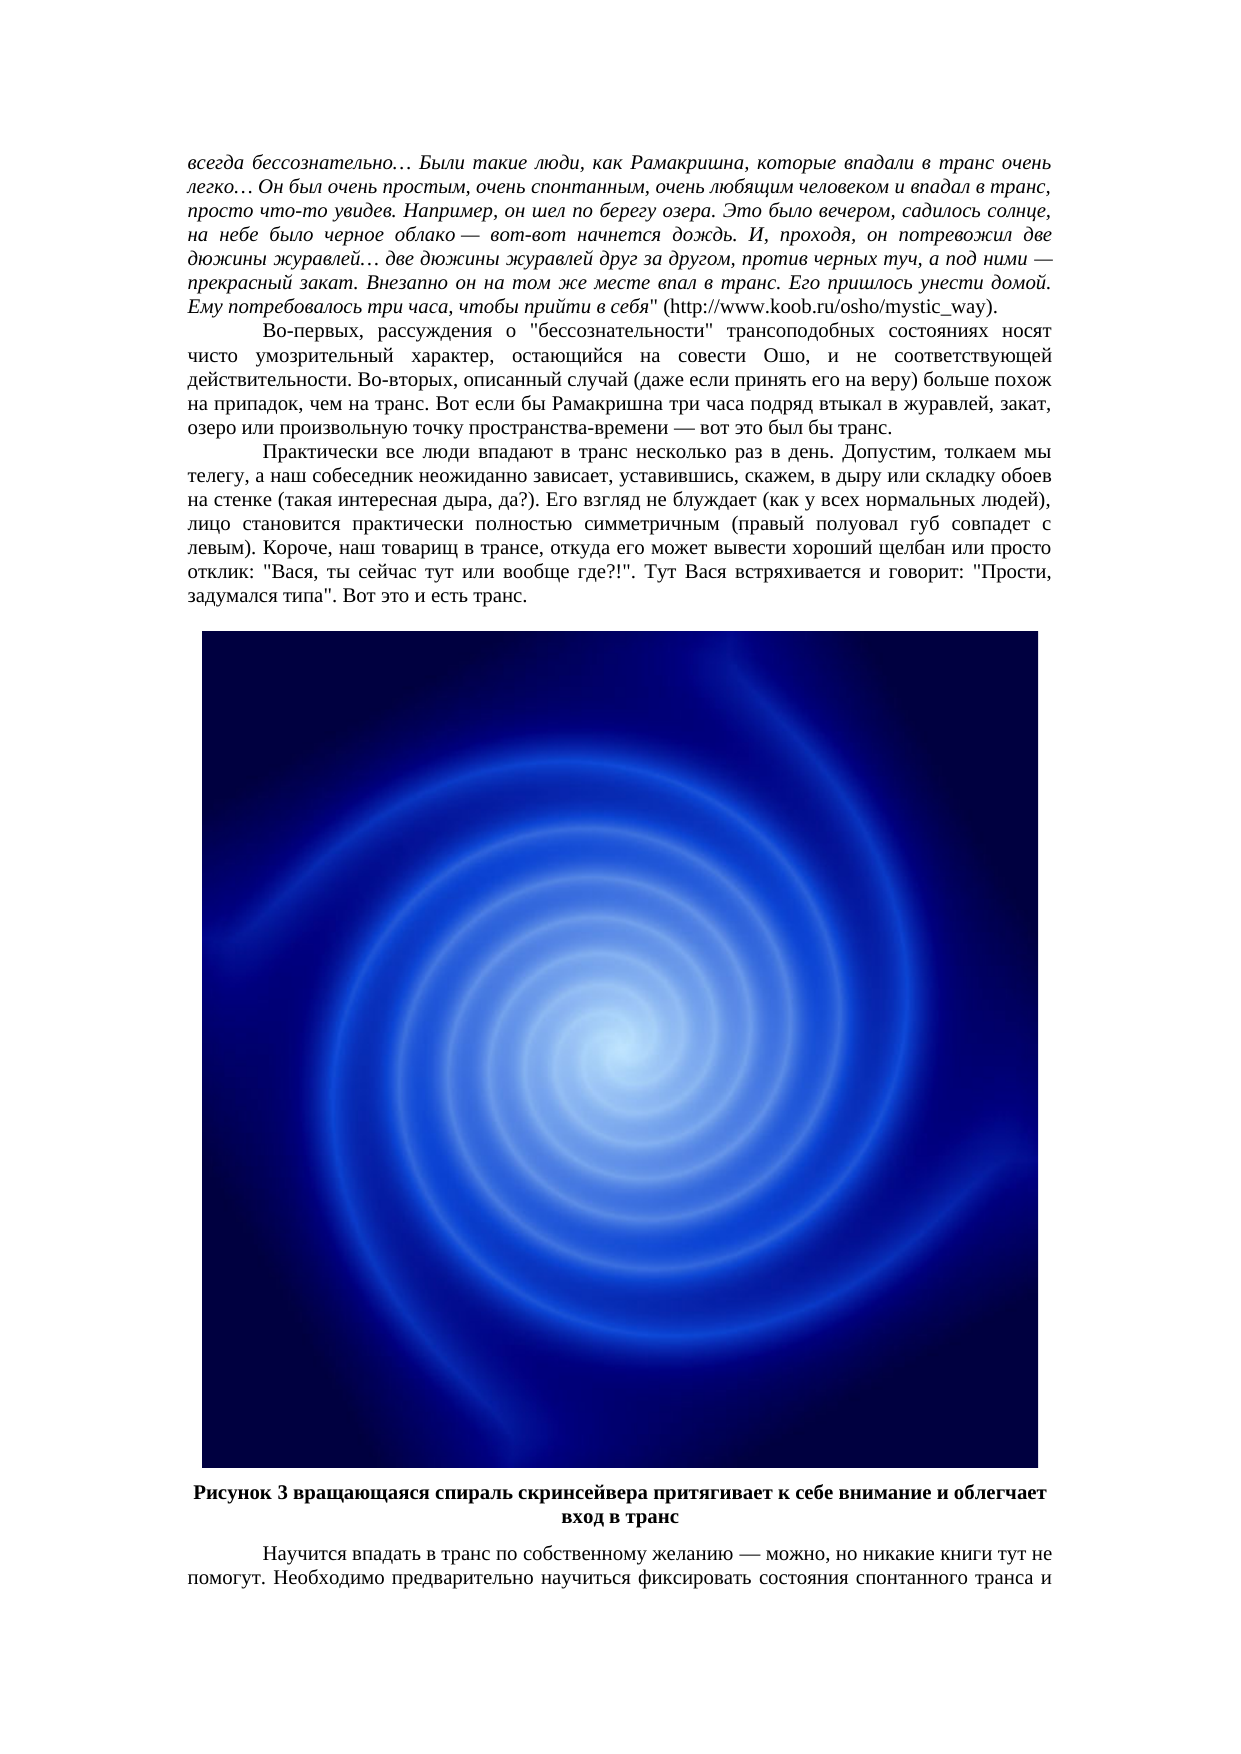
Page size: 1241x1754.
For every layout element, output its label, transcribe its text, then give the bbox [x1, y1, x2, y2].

text Рисунок 3 вращающаяся спираль скринсейвера притягивает к себе внимание и облегчает вход в транс [187, 1480, 1053, 1528]
text Научится впадать в транс по собственному желанию — можно, но никакие книги тут не помогут. Необходимо предварительно научиться фиксировать состояния спонтанного транса и [187, 1541, 1053, 1589]
text Практически все люди впадают в транс несколько раз в день. Допустим, толкаем мы телегу, а наш собеседник неожиданно зависает, уставившись, скажем, в дыру или складку обоев на стенке (такая интересная дыра, да?). Его взгляд не блуждает (как у всех нормальных людей), лицо становится практически полностью симметричным (правый полуовал губ совпадет с левым). Короче, наш товарищ в трансе, откуда его может вывести хороший щелбан или просто отклик: "Вася, ты сейчас тут или вообще где?!". Тут Вася встряхивается и говорит: "Прости, задумался типа". Вот это и есть транс. [187, 439, 1053, 607]
picture [202, 631, 1039, 1468]
text всегда бессознательно… Были такие люди, как Рамакришна, которые впадали в транс очень легко… Он был очень простым, очень спонтанным, очень любящим человеком и впадал в транс, просто что-то увидев. Например, он шел по берегу озера. Это было вечером, садилось солнце, на небе было черное облако — вот-вот начнется дождь. И, проходя, он потревожил две дюжины журавлей… две дюжины журавлей друг за другом, против черных туч, а под ними — прекрасный закат. Внезапно он на том же месте впал в транс. Его пришлось унести домой. Ему потребовалось три часа, чтобы прийти в себя" (http://www.koob.ru/osho/mystic_way). [187, 150, 1053, 318]
text Во-первых, рассуждения о "бессознательности" трансоподобных состояниях носят чисто умозрительный характер, остающийся на совести Ошо, и не соответствующей действительности. Во-вторых, описанный случай (даже если принять его на веру) больше похож на припадок, чем на транс. Вот если бы Рамакришна три часа подряд втыкал в журавлей, закат, озеро или произвольную точку пространства-времени — вот это был бы транс. [187, 318, 1053, 439]
